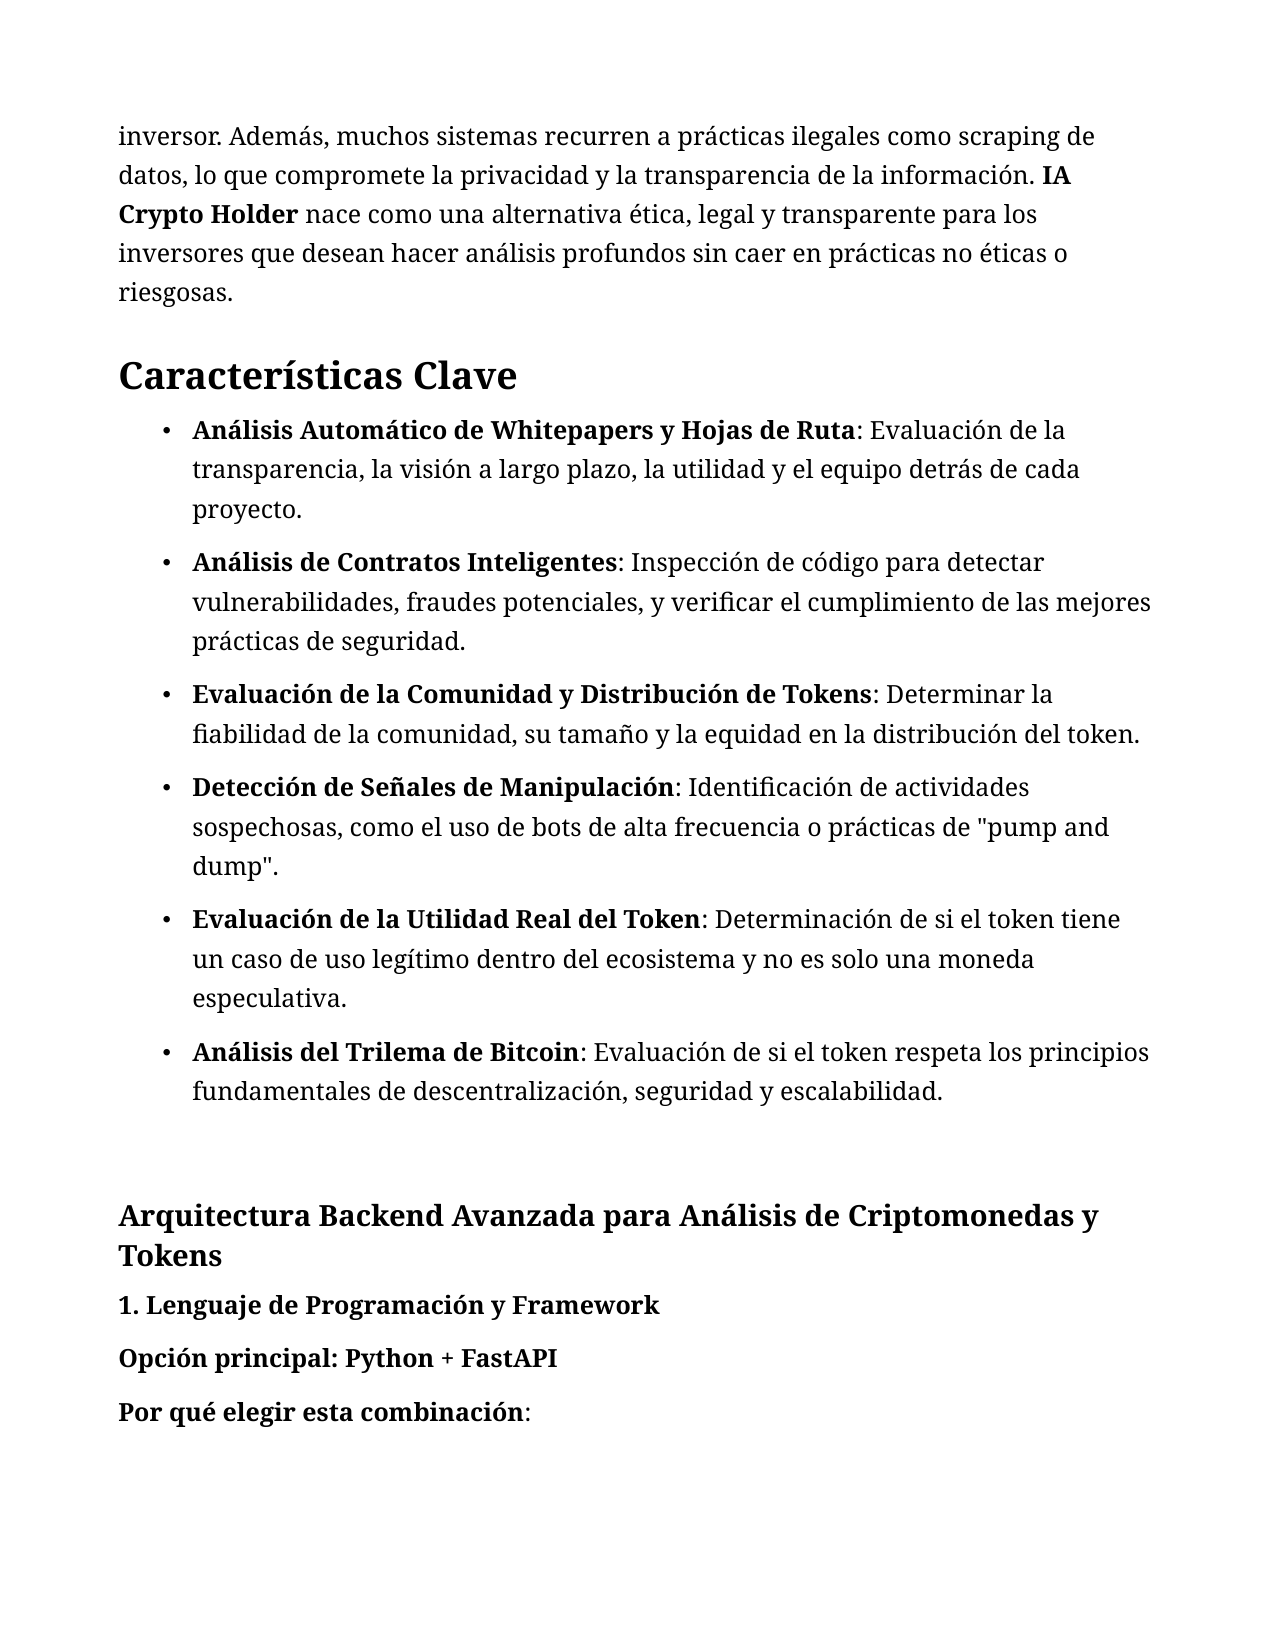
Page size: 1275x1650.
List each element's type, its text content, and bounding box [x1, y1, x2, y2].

list Análisis Automático de Whitepapers y Hojas de Ruta: Evaluación de la transparencia, la visión a largo plazo, la utilidad y el equipo detrás de cada proyecto. [162, 413, 1157, 525]
subtitle Características Clave [118, 349, 1157, 400]
list Análisis del Trilema de Bitcoin: Evaluación de si el token respeta los principios fundamentales de descentralización, seguridad y escalabilidad. [162, 1034, 1157, 1107]
subtitle 1. Lenguaje de Programación y Framework [118, 1287, 1157, 1321]
list Detección de Señales de Manipulación: Identificación de actividades sospechosas, como el uso de bots de alta frecuencia o prácticas de "pump and dump". [162, 770, 1157, 882]
text Por qué elegir esta combinación: [118, 1395, 1157, 1429]
list Evaluación de la Utilidad Real del Token: Determinación de si el token tiene un caso de uso legítimo dentro del ecosistema y no es solo una moneda especulativa. [162, 902, 1157, 1014]
subtitle Arquitectura Backend Avanzada para Análisis de Criptomonedas y Tokens [118, 1195, 1157, 1275]
text Opción principal: Python + FastAPI [118, 1341, 1157, 1375]
list Análisis de Contratos Inteligentes: Inspección de código para detectar vulnerabilidades, fraudes potenciales, y verificar el cumplimiento de las mejores prácticas de seguridad. [162, 545, 1157, 657]
list Evaluación de la Comunidad y Distribución de Tokens: Determinar la fiabilidad de la comunidad, su tamaño y la equidad en la distribución del token. [162, 677, 1157, 750]
text inversor. Además, muchos sistemas recurren a prácticas ilegales como scraping de datos, lo que compromete la privacidad y la transparencia de la información. IA Crypto Holder nace como una alternativa ética, legal y transparente para los inversores que desean hacer análisis profundos sin caer en prácticas no éticas o riesgosas. [118, 118, 1157, 309]
